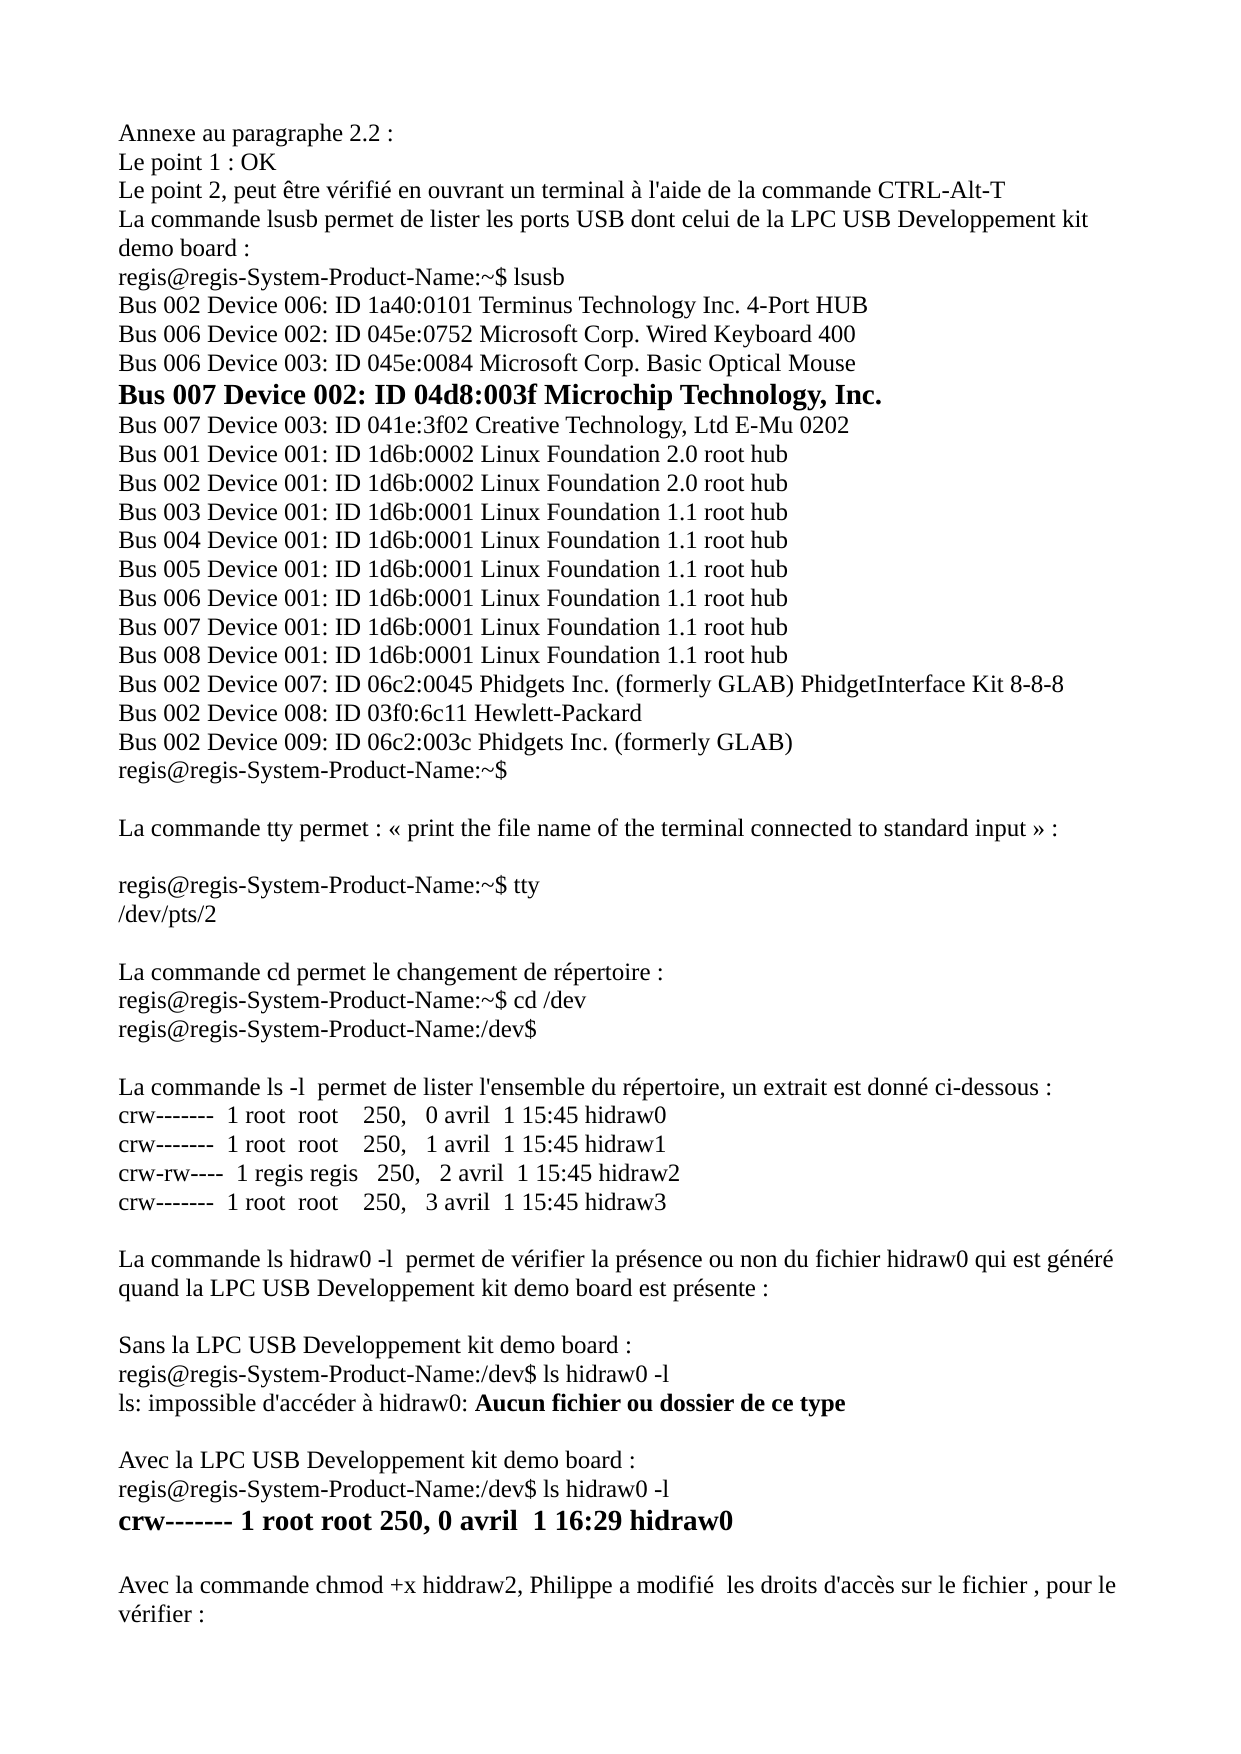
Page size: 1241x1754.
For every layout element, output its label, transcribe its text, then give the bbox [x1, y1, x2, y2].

text Bus 005 Device 001: ID 1d6b:0001 Linux Foundation 1.1 root hub [118, 554, 1122, 583]
text crw------- 1 root root 250, 0 avril 1 15:45 hidraw0 [118, 1100, 1122, 1129]
text Bus 004 Device 001: ID 1d6b:0001 Linux Foundation 1.1 root hub [118, 525, 1122, 554]
text Avec la commande chmod +x hiddraw2, Philippe a modifié les droits d'accès sur le fichier , pour le vérifier : [118, 1570, 1122, 1627]
text ls: impossible d'accéder à hidraw0: Aucun fichier ou dossier de ce type [118, 1388, 1122, 1417]
text crw------- 1 root root 250, 1 avril 1 15:45 hidraw1 [118, 1129, 1122, 1158]
text Bus 003 Device 001: ID 1d6b:0001 Linux Foundation 1.1 root hub [118, 497, 1122, 525]
text La commande cd permet le changement de répertoire : [118, 957, 1122, 985]
text Bus 002 Device 006: ID 1a40:0101 Terminus Technology Inc. 4-Port HUB [118, 291, 1122, 319]
text La commande tty permet : « print the file name of the terminal connected to standard input » : [118, 813, 1122, 842]
text Avec la LPC USB Developpement kit demo board : [118, 1445, 1122, 1474]
text /dev/pts/2 [118, 899, 1122, 928]
text Bus 002 Device 009: ID 06c2:003c Phidgets Inc. (formerly GLAB) [118, 727, 1122, 755]
text Bus 006 Device 001: ID 1d6b:0001 Linux Foundation 1.1 root hub [118, 583, 1122, 612]
text La commande lsusb permet de lister les ports USB dont celui de la LPC USB Developpement kit demo board : [118, 204, 1122, 262]
text Bus 002 Device 001: ID 1d6b:0002 Linux Foundation 2.0 root hub [118, 468, 1122, 497]
text Bus 006 Device 003: ID 045e:0084 Microsoft Corp. Basic Optical Mouse [118, 348, 1122, 377]
text regis@regis-System-Product-Name:/dev$ ls hidraw0 -l [118, 1474, 1122, 1503]
text Le point 2, peut être vérifié en ouvrant un terminal à l'aide de la commande CTRL-Alt-T [118, 176, 1122, 204]
text crw-rw---- 1 regis regis 250, 2 avril 1 15:45 hidraw2 [118, 1158, 1122, 1187]
text Sans la LPC USB Developpement kit demo board : [118, 1330, 1122, 1359]
text regis@regis-System-Product-Name:~$ tty [118, 870, 1122, 899]
text Bus 002 Device 008: ID 03f0:6c11 Hewlett-Packard [118, 698, 1122, 727]
text Bus 001 Device 001: ID 1d6b:0002 Linux Foundation 2.0 root hub [118, 439, 1122, 468]
text Bus 002 Device 007: ID 06c2:0045 Phidgets Inc. (formerly GLAB) PhidgetInterface Kit 8-8-8 [118, 669, 1122, 698]
text La commande ls hidraw0 -l permet de vérifier la présence ou non du fichier hidraw0 qui est généré quand la LPC USB Developpement kit demo board est présente : [118, 1244, 1122, 1302]
text crw------- 1 root root 250, 3 avril 1 15:45 hidraw3 [118, 1187, 1122, 1215]
text Le point 1 : OK [118, 147, 1122, 176]
text La commande ls -l permet de lister l'ensemble du répertoire, un extrait est donné ci-dessous : [118, 1072, 1122, 1100]
text Bus 007 Device 001: ID 1d6b:0001 Linux Foundation 1.1 root hub [118, 612, 1122, 640]
text regis@regis-System-Product-Name:~$ [118, 755, 1122, 784]
text regis@regis-System-Product-Name:/dev$ ls hidraw0 -l [118, 1359, 1122, 1388]
text Bus 008 Device 001: ID 1d6b:0001 Linux Foundation 1.1 root hub [118, 640, 1122, 669]
text Bus 006 Device 002: ID 045e:0752 Microsoft Corp. Wired Keyboard 400 [118, 319, 1122, 348]
text Annexe au paragraphe 2.2 : [118, 118, 1122, 147]
text crw------- 1 root root 250, 0 avril 1 16:29 hidraw0 [118, 1503, 1122, 1536]
text regis@regis-System-Product-Name:~$ cd /dev [118, 985, 1122, 1014]
text Bus 007 Device 003: ID 041e:3f02 Creative Technology, Ltd E-Mu 0202 [118, 410, 1122, 439]
text regis@regis-System-Product-Name:~$ lsusb [118, 262, 1122, 291]
text regis@regis-System-Product-Name:/dev$ [118, 1014, 1122, 1043]
text Bus 007 Device 002: ID 04d8:003f Microchip Technology, Inc. [118, 377, 1122, 410]
